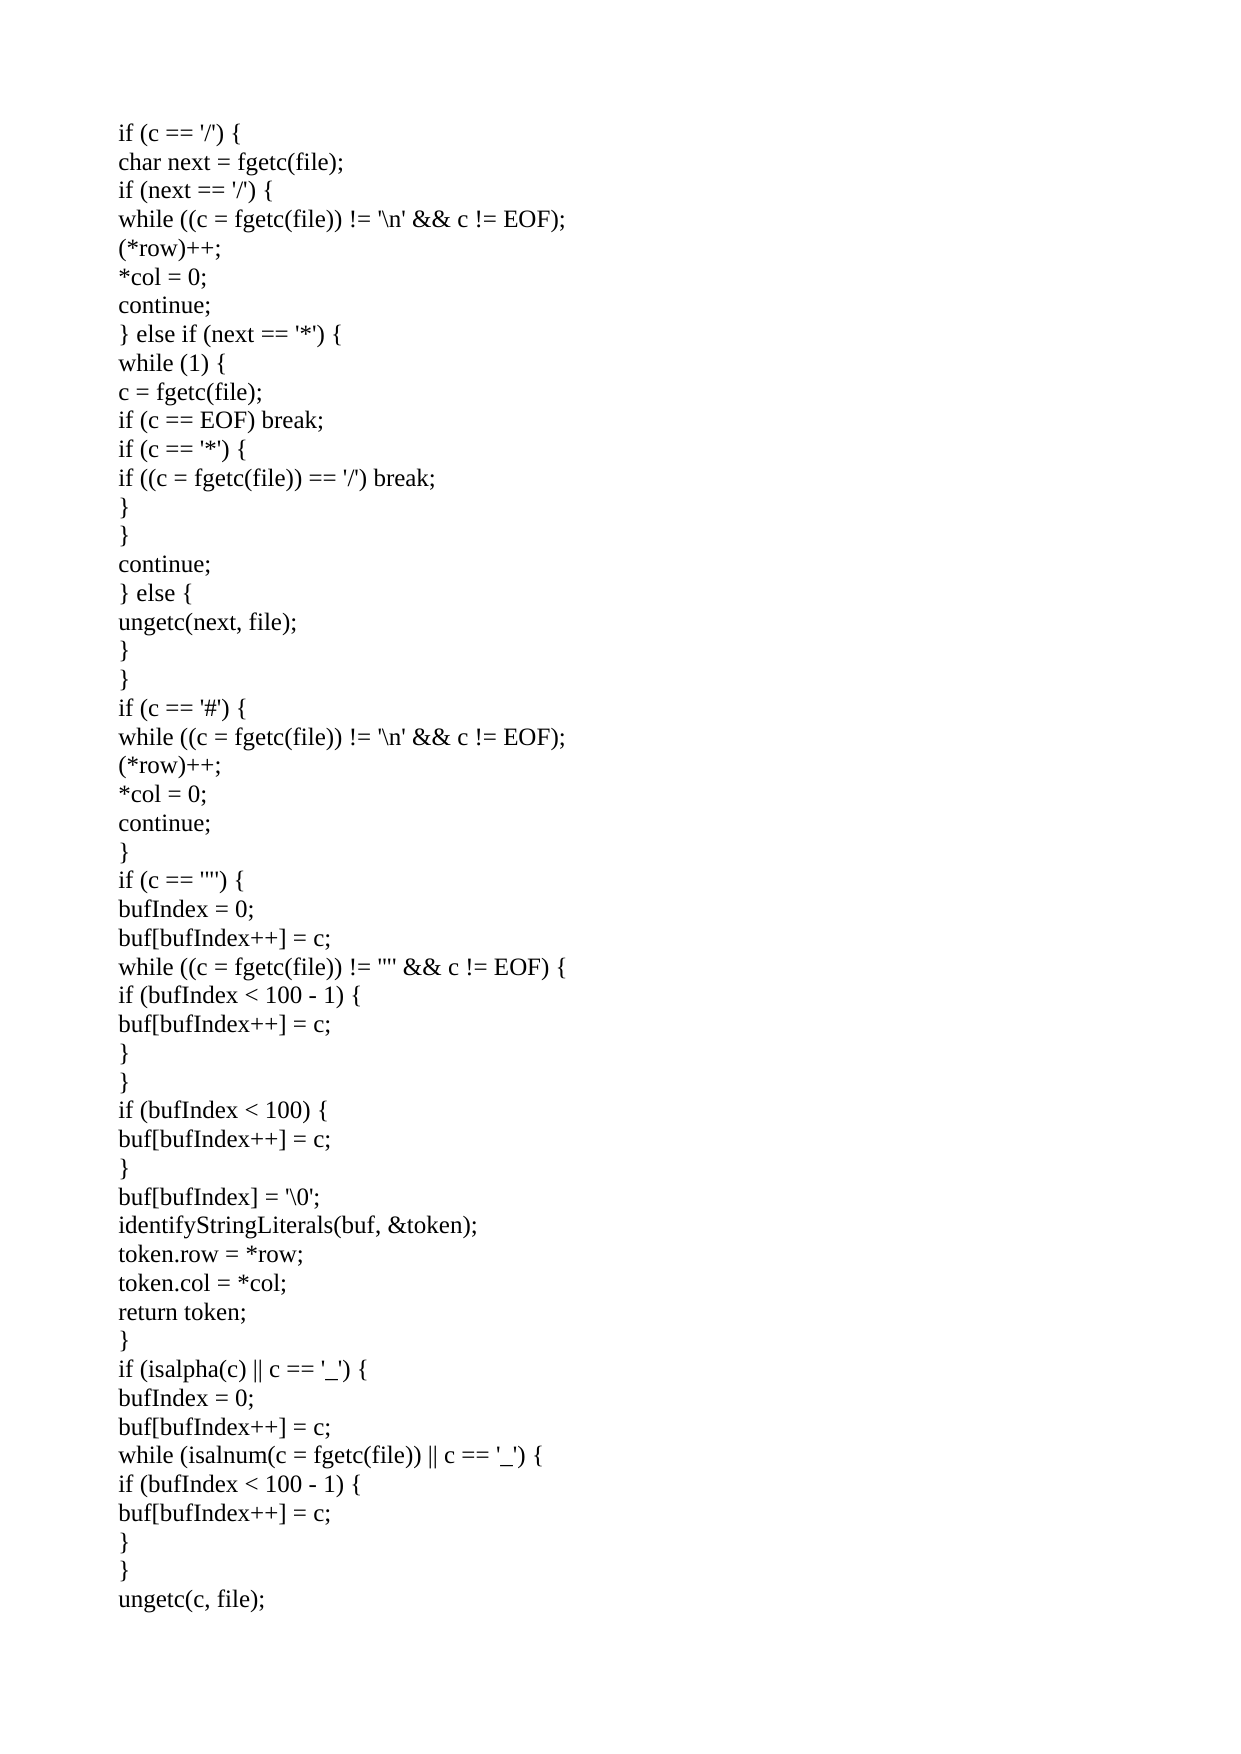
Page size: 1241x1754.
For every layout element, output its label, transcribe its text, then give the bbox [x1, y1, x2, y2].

text if (c == EOF) break; [118, 406, 1122, 434]
text while ((c = fgetc(file)) != '"' && c != EOF) { [118, 952, 1122, 981]
text token.col = *col; [118, 1268, 1122, 1297]
text } [118, 492, 1122, 521]
text *col = 0; [118, 779, 1122, 808]
text if (bufIndex < 100) { [118, 1096, 1122, 1124]
text char next = fgetc(file); [118, 147, 1122, 176]
text continue; [118, 808, 1122, 837]
text return token; [118, 1297, 1122, 1326]
text continue; [118, 291, 1122, 319]
text buf[bufIndex] = '\0'; [118, 1182, 1122, 1211]
text bufIndex = 0; [118, 1383, 1122, 1412]
text while (1) { [118, 348, 1122, 377]
text if (bufIndex < 100 - 1) { [118, 1469, 1122, 1498]
text if (bufIndex < 100 - 1) { [118, 981, 1122, 1009]
text } else { [118, 578, 1122, 607]
text if (c == '#') { [118, 693, 1122, 722]
text if (c == '"') { [118, 866, 1122, 894]
text } [118, 1153, 1122, 1182]
text buf[bufIndex++] = c; [118, 923, 1122, 952]
text } [118, 521, 1122, 549]
text buf[bufIndex++] = c; [118, 1498, 1122, 1527]
text buf[bufIndex++] = c; [118, 1124, 1122, 1153]
text while ((c = fgetc(file)) != '\n' && c != EOF); [118, 722, 1122, 751]
text ungetc(next, file); [118, 607, 1122, 636]
text if (c == '/') { [118, 118, 1122, 147]
text } [118, 1326, 1122, 1354]
text } [118, 636, 1122, 664]
text } [118, 1527, 1122, 1556]
text while ((c = fgetc(file)) != '\n' && c != EOF); [118, 204, 1122, 233]
text buf[bufIndex++] = c; [118, 1009, 1122, 1038]
text while (isalnum(c = fgetc(file)) || c == '_') { [118, 1441, 1122, 1469]
text } [118, 1067, 1122, 1096]
text *col = 0; [118, 262, 1122, 291]
text } [118, 1556, 1122, 1584]
text } [118, 1038, 1122, 1067]
text if ((c = fgetc(file)) == '/') break; [118, 463, 1122, 492]
text if (next == '/') { [118, 176, 1122, 204]
text (*row)++; [118, 233, 1122, 262]
text } [118, 837, 1122, 866]
text if (c == '*') { [118, 434, 1122, 463]
text (*row)++; [118, 751, 1122, 779]
text bufIndex = 0; [118, 894, 1122, 923]
text if (isalpha(c) || c == '_') { [118, 1354, 1122, 1383]
text } else if (next == '*') { [118, 319, 1122, 348]
text continue; [118, 549, 1122, 578]
text buf[bufIndex++] = c; [118, 1412, 1122, 1441]
text ungetc(c, file); [118, 1584, 1122, 1613]
text c = fgetc(file); [118, 377, 1122, 406]
text identifyStringLiterals(buf, &token); [118, 1211, 1122, 1239]
text token.row = *row; [118, 1239, 1122, 1268]
text } [118, 664, 1122, 693]
